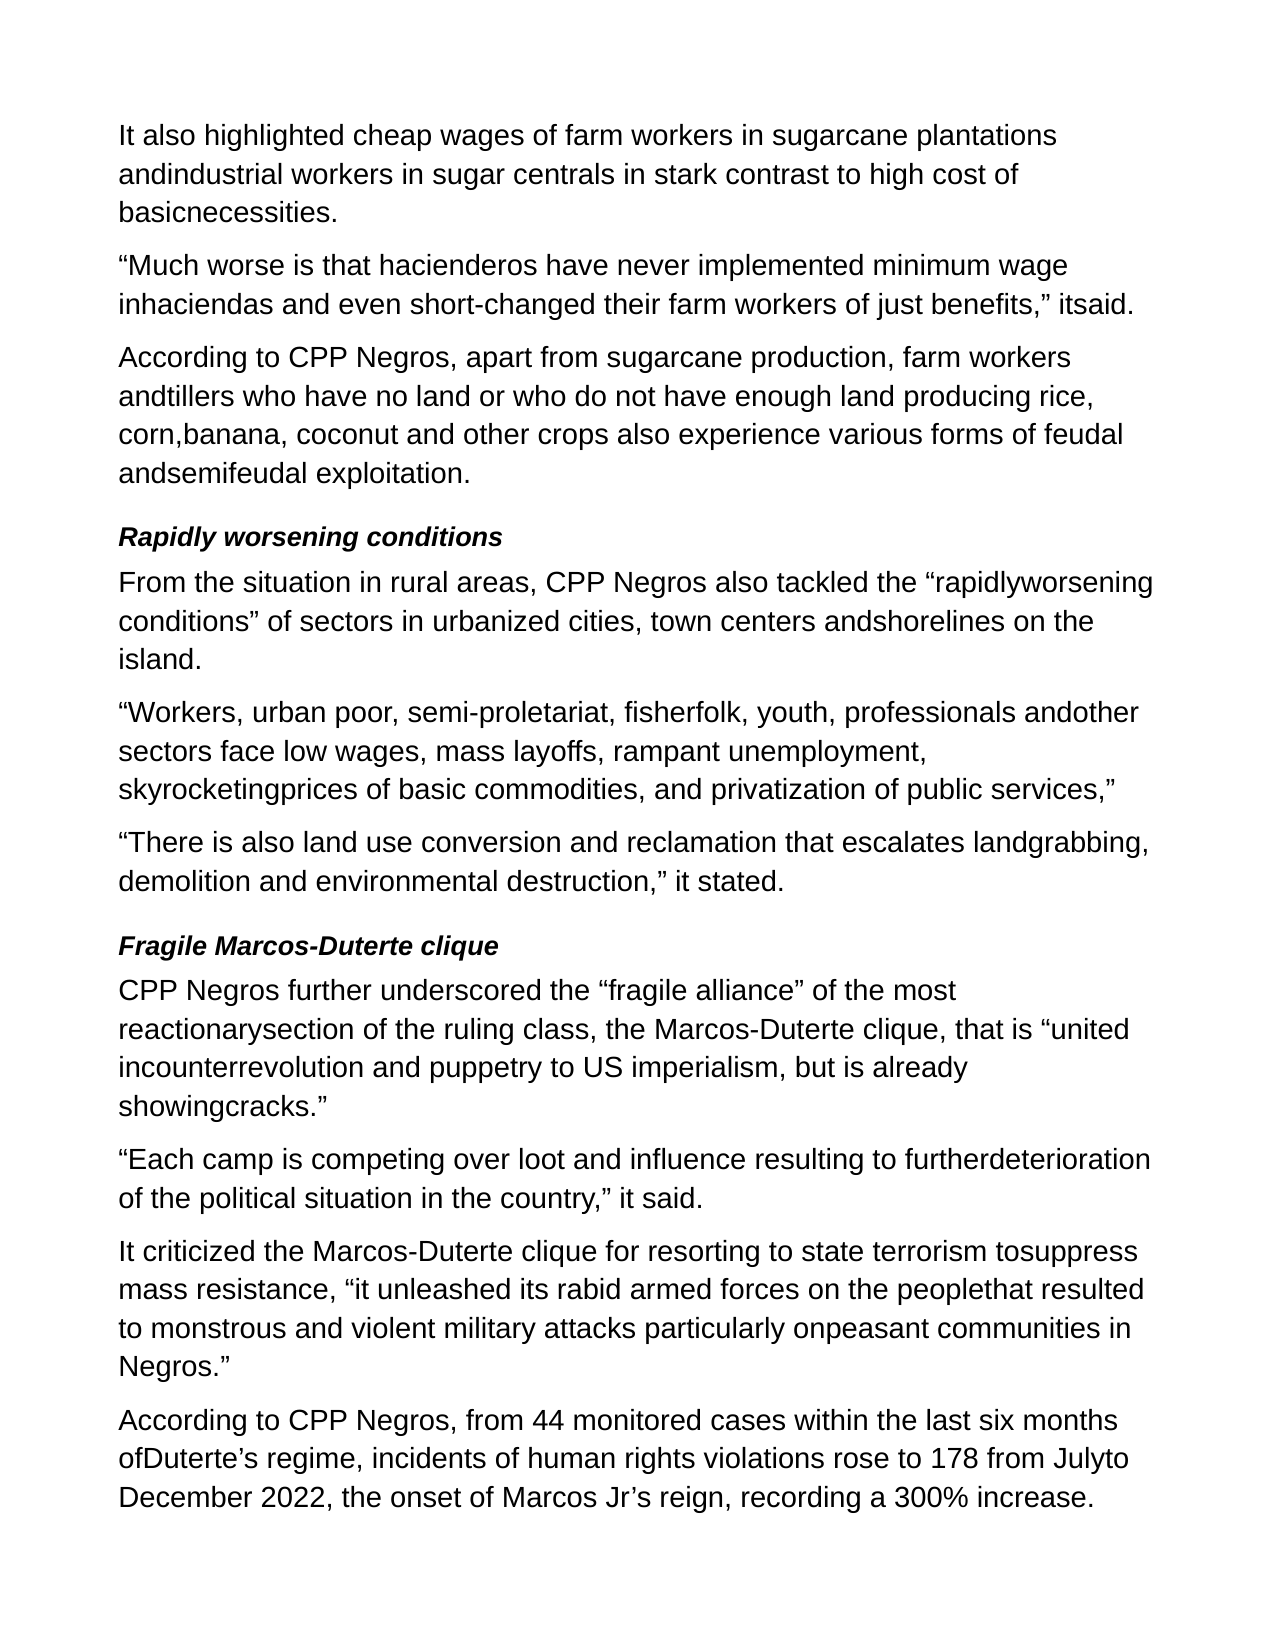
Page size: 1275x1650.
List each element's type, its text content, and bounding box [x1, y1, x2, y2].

text According to CPP Negros, apart from sugarcane production, farm workers andtillers who have no land or who do not have enough land producing rice, corn,banana, coconut and other crops also experience various forms of feudal andsemifeudal exploitation. [118, 340, 1157, 489]
text “Each camp is competing over loot and influence resulting to furtherdeterioration of the political situation in the country,” it said. [118, 1142, 1157, 1214]
text From the situation in rural areas, CPP Negros also tackled the “rapidlyworsening conditions” of sectors in urbanized cities, town centers andshorelines on the island. [118, 565, 1157, 676]
text CPP Negros further underscored the “fragile alliance” of the most reactionarysection of the ruling class, the Marcos-Duterte clique, that is “united incounterrevolution and puppetry to US imperialism, but is already showingcracks.” [118, 973, 1157, 1122]
text It criticized the Marcos-Duterte clique for resorting to state terrorism tosuppress mass resistance, “it unleashed its rabid armed forces on the peoplethat resulted to monstrous and violent military attacks particularly onpeasant communities in Negros.” [118, 1234, 1157, 1383]
text According to CPP Negros, from 44 monitored cases within the last six months ofDuterte’s regime, incidents of human rights violations rose to 178 from Julyto December 2022, the onset of Marcos Jr’s reign, recording a 300% increase. [118, 1402, 1157, 1513]
text It also highlighted cheap wages of farm workers in sugarcane plantations andindustrial workers in sugar centrals in stark contrast to high cost of basicnecessities. [118, 118, 1157, 229]
text “Much worse is that hacienderos have never implemented minimum wage inhaciendas and even short-changed their farm workers of just benefits,” itsaid. [118, 248, 1157, 320]
text “There is also land use conversion and reclamation that escalates landgrabbing, demolition and environmental destruction,” it stated. [118, 825, 1157, 897]
subtitle Fragile Marcos-Duterte clique [118, 929, 1157, 961]
subtitle Rapidly worsening conditions [118, 521, 1157, 552]
text “Workers, urban poor, semi-proletariat, fisherfolk, youth, professionals andother sectors face low wages, mass layoffs, rampant unemployment, skyrocketingprices of basic commodities, and privatization of public services,” [118, 695, 1157, 806]
